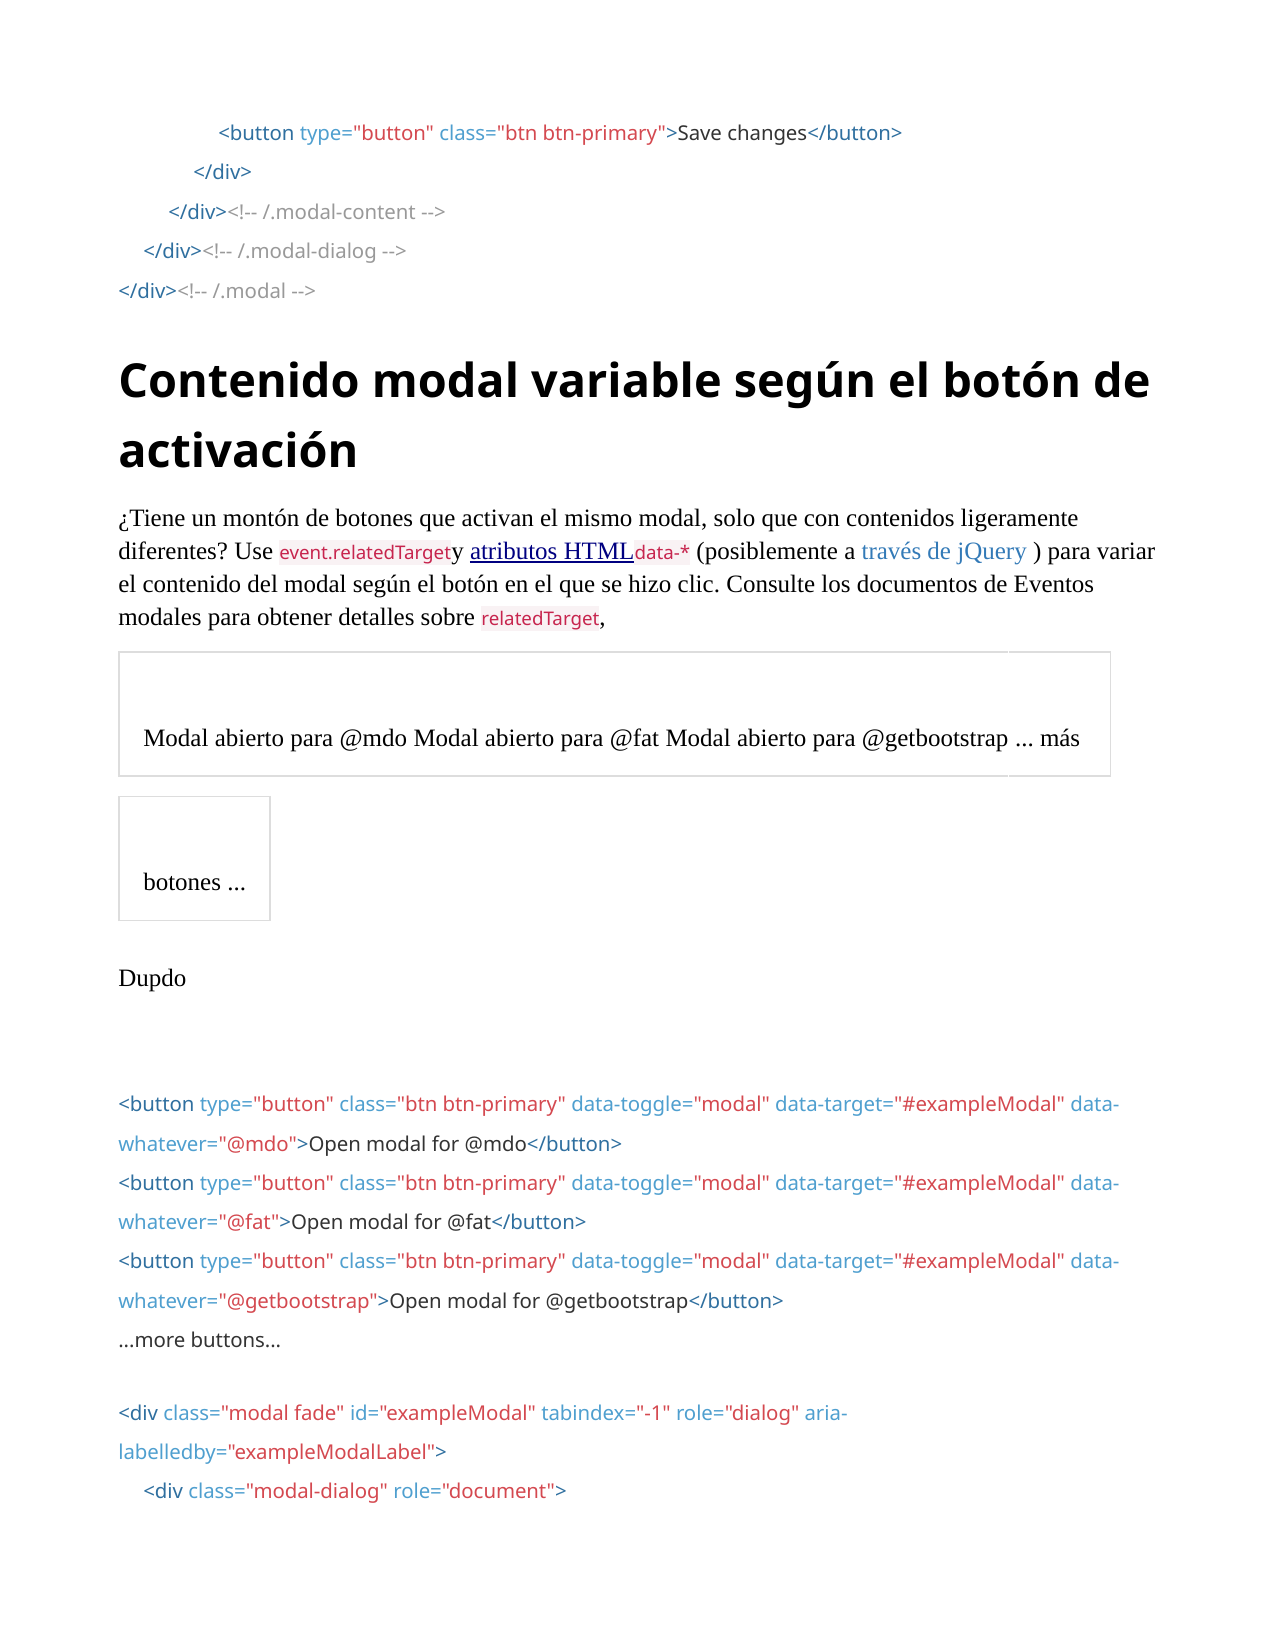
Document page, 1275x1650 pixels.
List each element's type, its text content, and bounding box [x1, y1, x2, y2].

text </div> [118, 158, 1157, 186]
text <button type="button" class="btn btn-primary">Save changes</button> [118, 118, 1157, 146]
text </div><!-- /.modal-dialog --> [118, 237, 1157, 265]
text </div><!-- /.modal-content --> [118, 197, 1157, 226]
text <button type="button" class="btn btn-primary" data-toggle="modal" data-target="#exampleModal" data-whatever="@mdo">Open modal for @mdo</button> [118, 1090, 1157, 1157]
text <div class="modal-dialog" role="document"> [118, 1477, 1157, 1505]
text Dupdo [118, 963, 1157, 992]
subtitle Contenido modal variable según el botón de activación [118, 347, 1157, 481]
text ¿Tiene un montón de botones que activan el mismo modal, solo que con contenidos ligeramente diferentes? Use event.relatedTargety atributos HTMLdata-* (posiblemente a través de jQuery ) para variar el contenido del modal según el botón en el que se hizo clic. Consulte los documentos de Eventos modales para obtener detalles sobre relatedTarget, [118, 503, 1157, 631]
text </div><!-- /.modal --> [118, 277, 1157, 304]
text ...more buttons... [118, 1326, 1157, 1353]
text Modal abierto para @mdo Modal abierto para @fat Modal abierto para @getbootstrap ... más botones ... [118, 651, 1157, 921]
text <div class="modal fade" id="exampleModal" tabindex="-1" role="dialog" aria-labelledby="exampleModalLabel"> [118, 1398, 1157, 1466]
text <button type="button" class="btn btn-primary" data-toggle="modal" data-target="#exampleModal" data-whatever="@getbootstrap">Open modal for @getbootstrap</button> [118, 1247, 1157, 1314]
text <button type="button" class="btn btn-primary" data-toggle="modal" data-target="#exampleModal" data-whatever="@fat">Open modal for @fat</button> [118, 1169, 1157, 1236]
